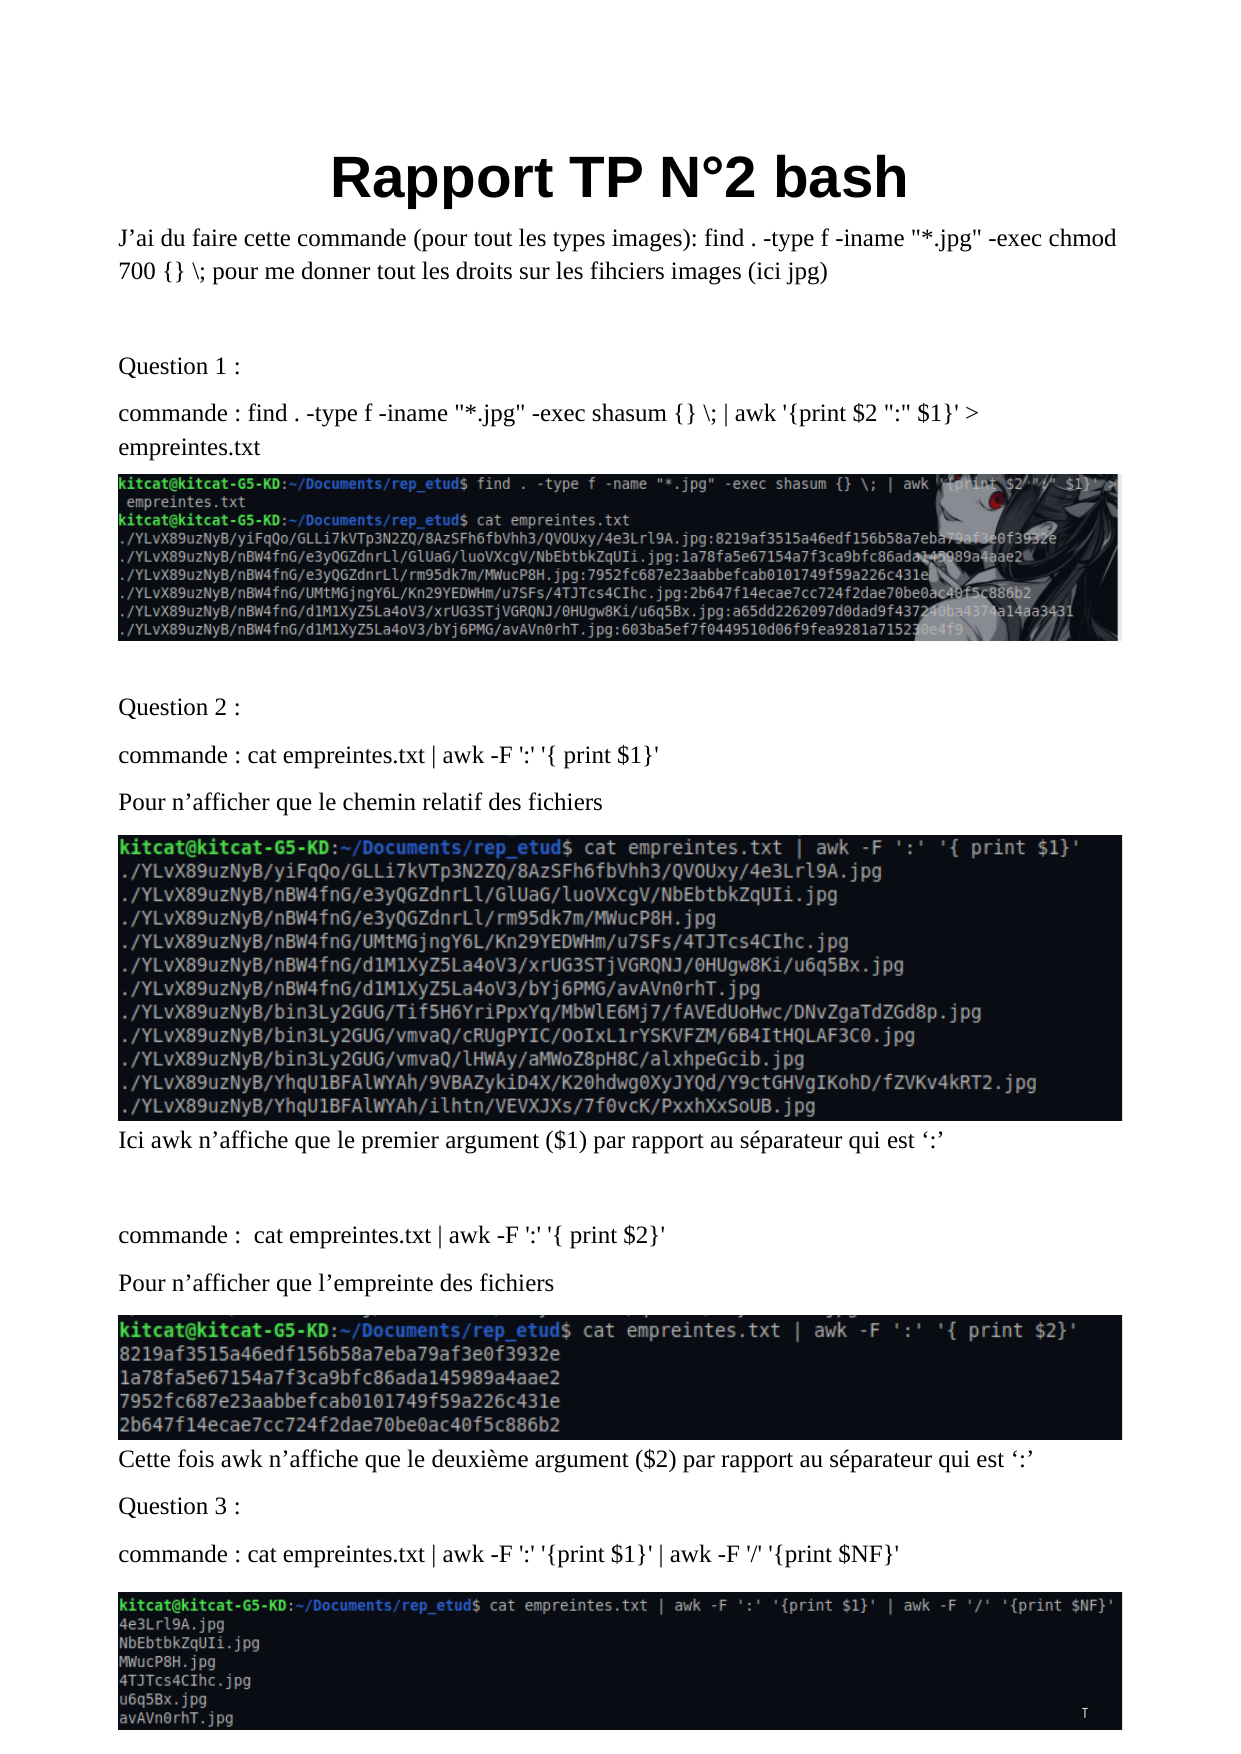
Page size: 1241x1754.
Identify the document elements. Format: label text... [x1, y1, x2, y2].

text commande : cat empreintes.txt | awk -F ':' '{print $1}' | awk -F '/' '{print $NF}' [118, 1539, 1122, 1568]
picture [118, 1592, 1123, 1730]
title Rapport TP N°2 bash [118, 143, 1122, 210]
picture [118, 835, 1123, 1121]
text J’ai du faire cette commande (pour tout les types images): find . -type f -iname "*.jpg" -exec chmod 700 {} \; pour me donner tout les droits sur les fihciers images (ici jpg) [118, 223, 1122, 284]
text commande : cat empreintes.txt | awk -F ':' '{ print $1}' [118, 740, 1122, 769]
text Question 3 : [118, 1491, 1122, 1520]
text Cette fois awk n’affiche que le deuxième argument ($2) par rapport au séparateur qui est ‘:’ [118, 1440, 1122, 1472]
picture [118, 1315, 1123, 1440]
text Pour n’afficher que le chemin relatif des fichiers [118, 787, 1122, 816]
text Question 1 : [118, 351, 1122, 380]
text commande : find . -type f -iname "*.jpg" -exec shasum {} \; | awk '{print $2 ":" $1}' > empreintes.txt [118, 398, 1122, 460]
text Question 2 : [118, 692, 1122, 721]
text Pour n’afficher que l’empreinte des fichiers [118, 1268, 1122, 1297]
text commande : cat empreintes.txt | awk -F ':' '{ print $2}' [118, 1220, 1122, 1249]
picture [118, 474, 1123, 641]
text Ici awk n’affiche que le premier argument ($1) par rapport au séparateur qui est ‘:’ [118, 1121, 1122, 1154]
